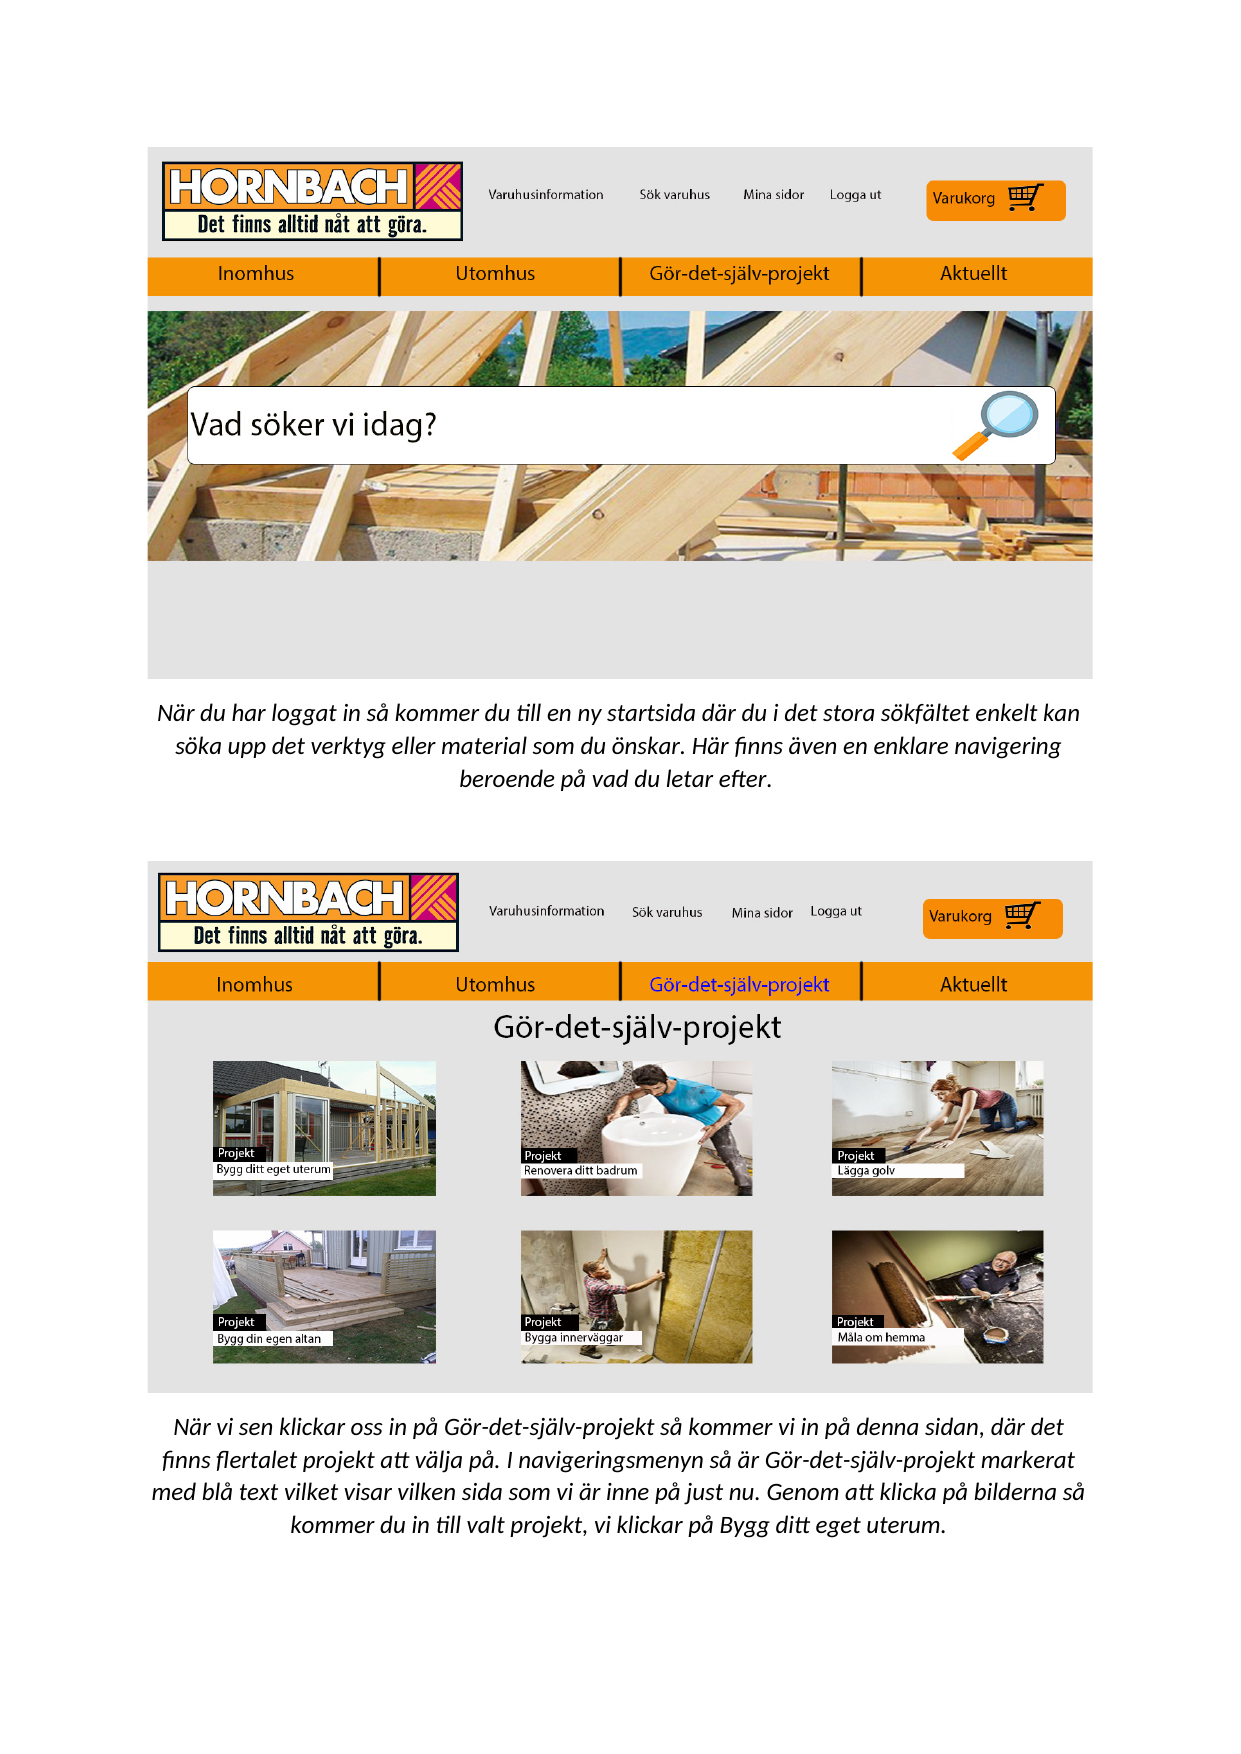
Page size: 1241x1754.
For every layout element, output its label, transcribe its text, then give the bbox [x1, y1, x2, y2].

text När du har loggat in så kommer du till en ny startsida där du i det stora sökfältet enkelt kan söka upp det verktyg eller material som du önskar. Här finns även en enklare navigering beroende på vad du letar efter. [148, 697, 1093, 793]
text När vi sen klickar oss in på Gör-det-själv-projekt så kommer vi in på denna sidan, där det finns flertalet projekt att välja på. I navigeringsmenyn så är Gör-det-själv-projekt markerat med blå text vilket visar vilken sida som vi är inne på just nu. Genom att klicka på bilderna så kommer du in till valt projekt, vi klickar på Bygg ditt eget uterum. [148, 1411, 1093, 1539]
